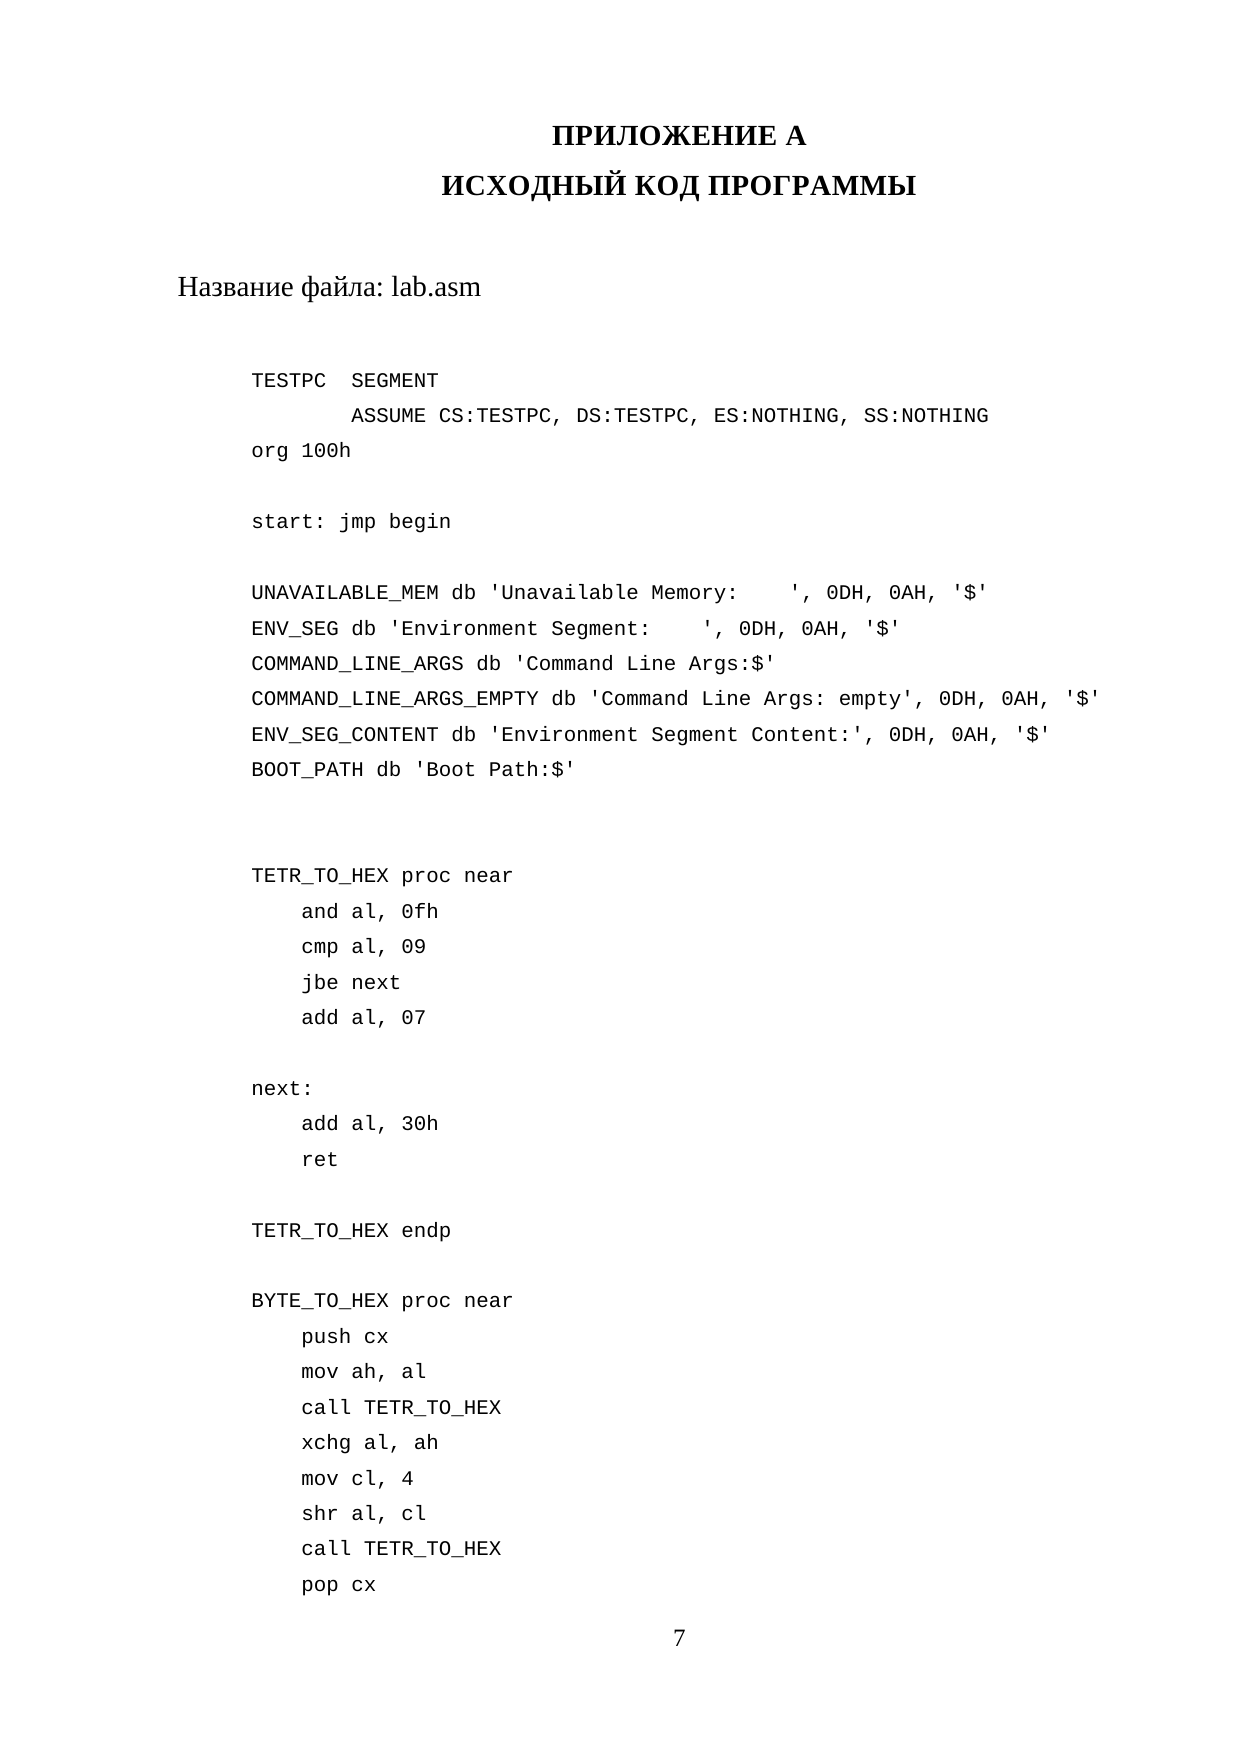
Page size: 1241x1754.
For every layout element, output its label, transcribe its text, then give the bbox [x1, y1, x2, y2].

text BOOT_PATH db 'Boot Path:$' [177, 759, 1181, 783]
text next: [177, 1078, 1181, 1102]
text mov ah, al [177, 1361, 1181, 1385]
text COMMAND_LINE_ARGS db 'Command Line Args:$' [177, 653, 1181, 677]
text ENV_SEG_CONTENT db 'Environment Segment Content:', 0DH, 0AH, '$' [177, 724, 1181, 747]
text push cx [177, 1326, 1181, 1349]
text ret [177, 1149, 1181, 1172]
text mov cl, 4 [177, 1468, 1181, 1491]
text TESTPC SEGMENT [177, 370, 1181, 393]
text xchg al, ah [177, 1432, 1181, 1456]
text pop cx [177, 1574, 1181, 1597]
text add al, 30h [177, 1113, 1181, 1137]
text call TETR_TO_HEX [177, 1397, 1181, 1420]
text BYTE_TO_HEX proc near [177, 1291, 1181, 1314]
text shr al, cl [177, 1503, 1181, 1527]
text UNAVAILABLE_MEM db 'Unavailable Memory: ', 0DH, 0AH, '$' [177, 582, 1181, 606]
text TETR_TO_HEX proc near [177, 866, 1181, 889]
text COMMAND_LINE_ARGS_EMPTY db 'Command Line Args: empty', 0DH, 0AH, '$' [177, 688, 1181, 712]
text ПРИЛОЖЕНИЕ А [177, 118, 1181, 152]
text ИСХОДНЫЙ КОД ПРОГРАММЫ [177, 168, 1181, 202]
text add al, 07 [177, 1007, 1181, 1031]
text Название файла: lab.asm [177, 269, 1181, 303]
text call TETR_TO_HEX [177, 1538, 1181, 1562]
text ASSUME CS:TESTPC, DS:TESTPC, ES:NOTHING, SS:NOTHING [177, 405, 1181, 429]
text ENV_SEG db 'Environment Segment: ', 0DH, 0AH, '$' [177, 618, 1181, 641]
text org 100h [177, 441, 1181, 464]
text start: jmp begin [177, 511, 1181, 535]
text and al, 0fh [177, 901, 1181, 924]
text jbe next [177, 972, 1181, 995]
text TETR_TO_HEX endp [177, 1220, 1181, 1243]
text cmp al, 09 [177, 936, 1181, 960]
